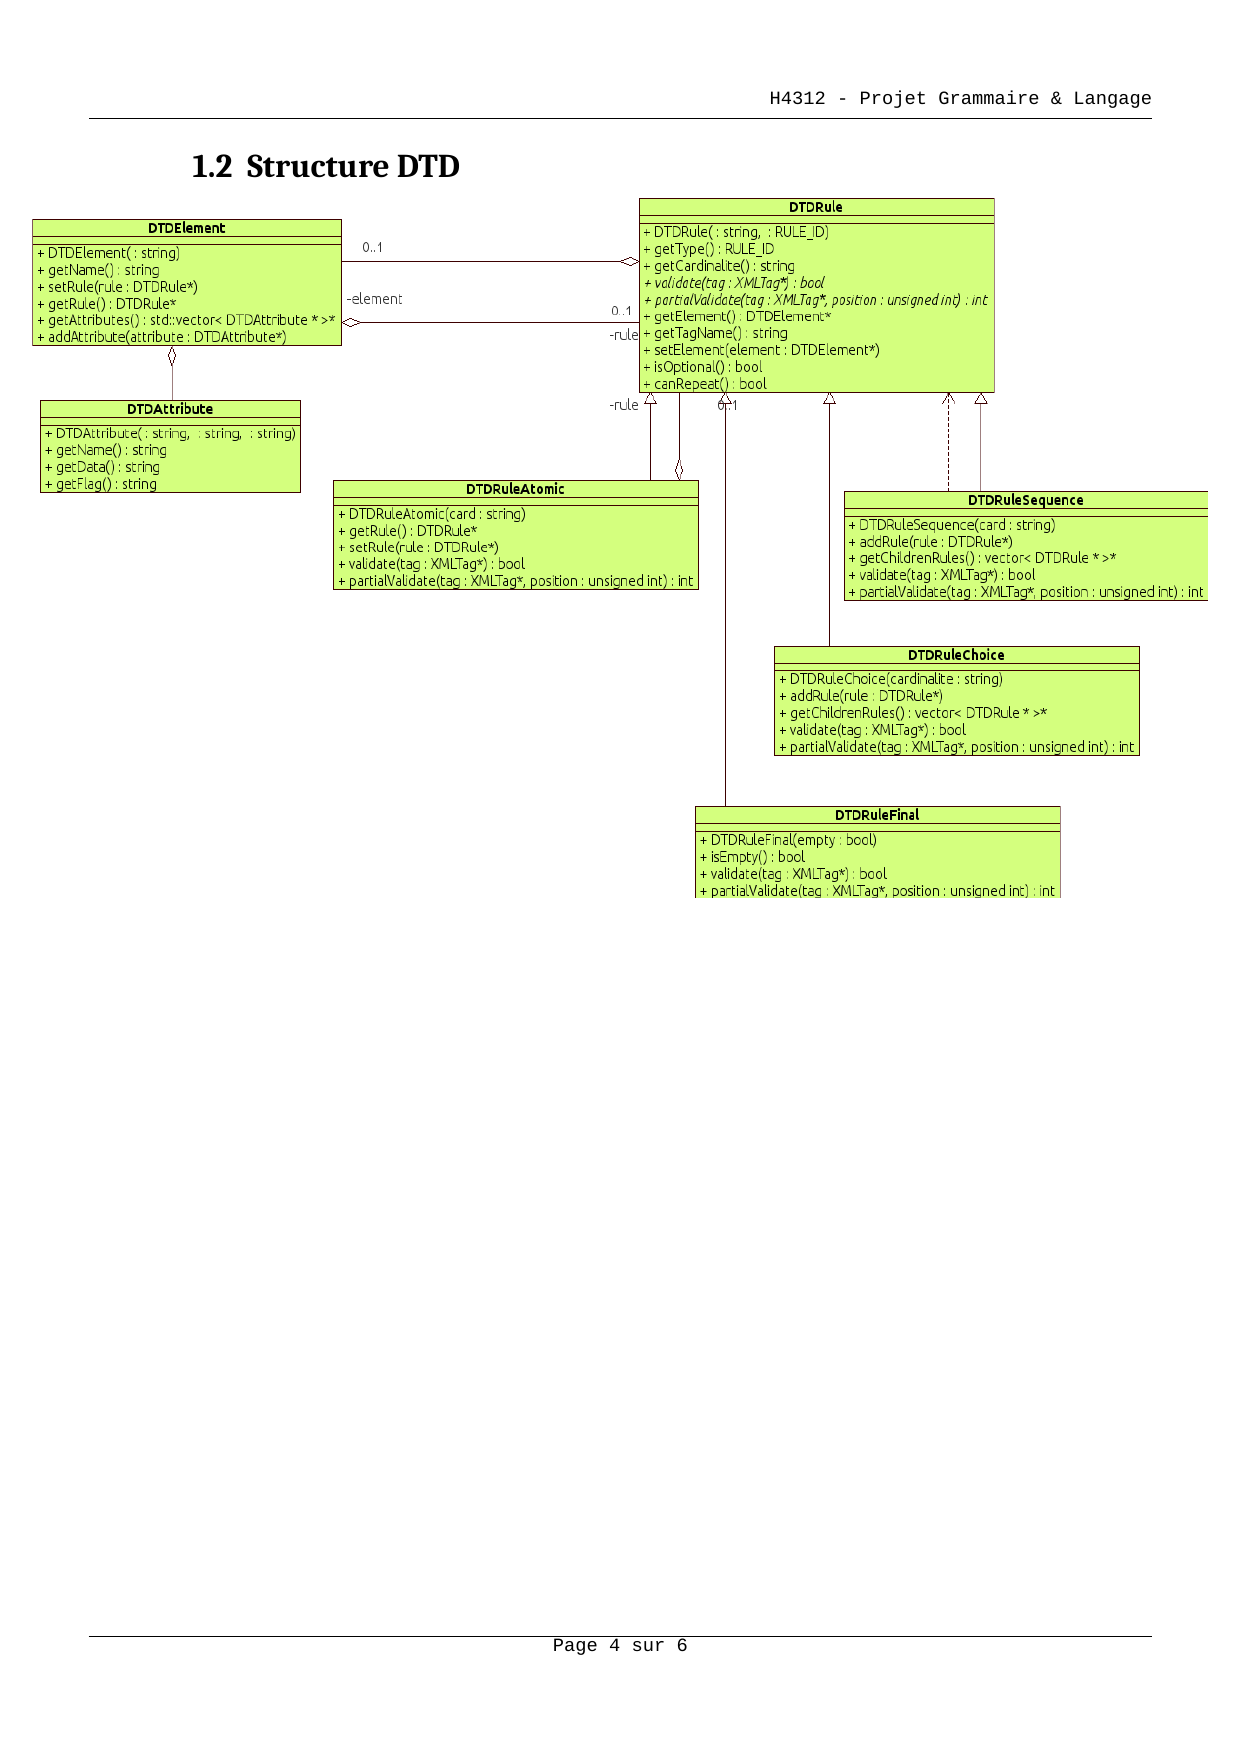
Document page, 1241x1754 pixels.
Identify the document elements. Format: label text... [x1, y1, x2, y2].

subtitle Structure DTD [133, 147, 1152, 186]
picture [32, 198, 1208, 898]
